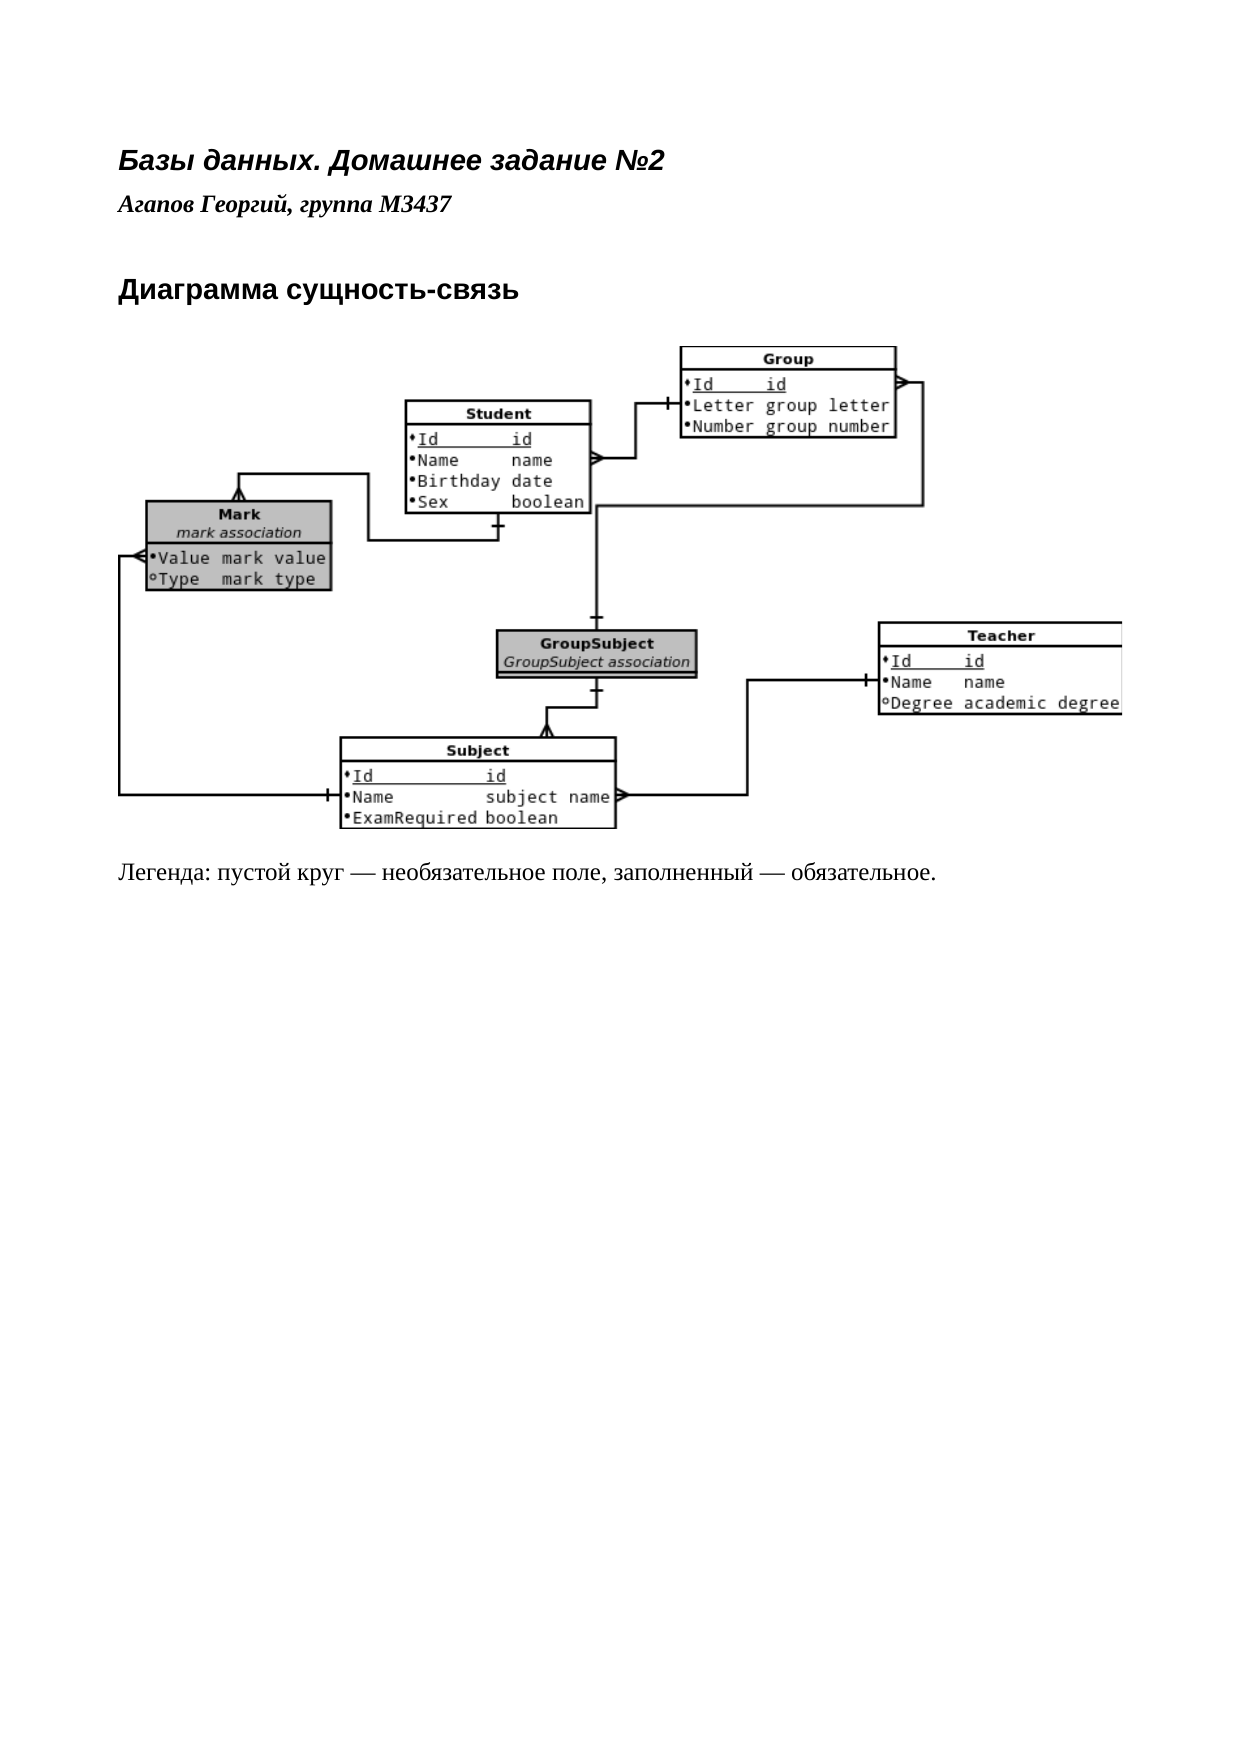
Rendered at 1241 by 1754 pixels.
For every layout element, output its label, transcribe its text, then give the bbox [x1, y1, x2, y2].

subtitle Диаграмма сущность-связь [118, 272, 1122, 305]
picture [118, 346, 1123, 829]
text Агапов Георгий, группа M3437 [118, 189, 1122, 218]
text Легенда: пустой круг — необязательное поле, заполненный — обязательное. [118, 857, 1122, 886]
subtitle Базы данных. Домашнее задание №2 [118, 143, 1122, 177]
